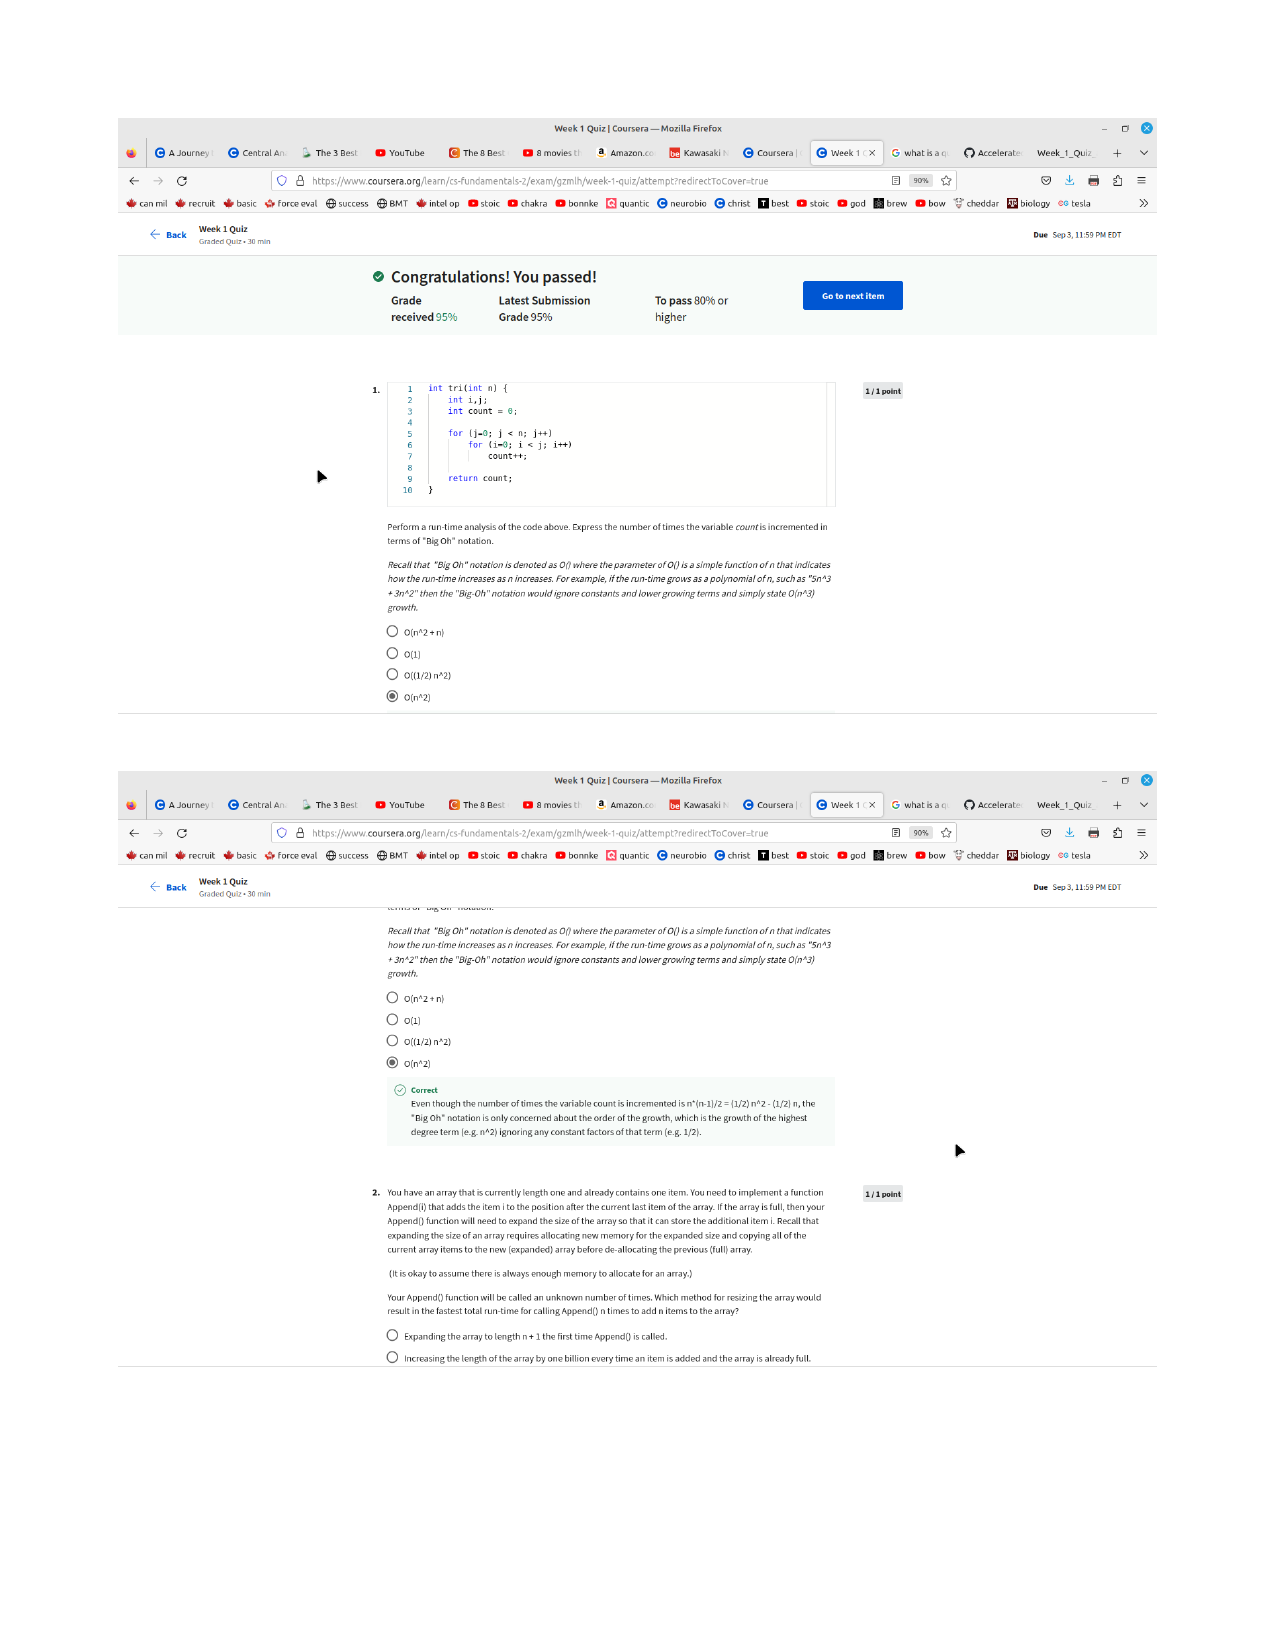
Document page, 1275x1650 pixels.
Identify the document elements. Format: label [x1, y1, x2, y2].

picture [118, 771, 1157, 1367]
picture [118, 118, 1157, 714]
